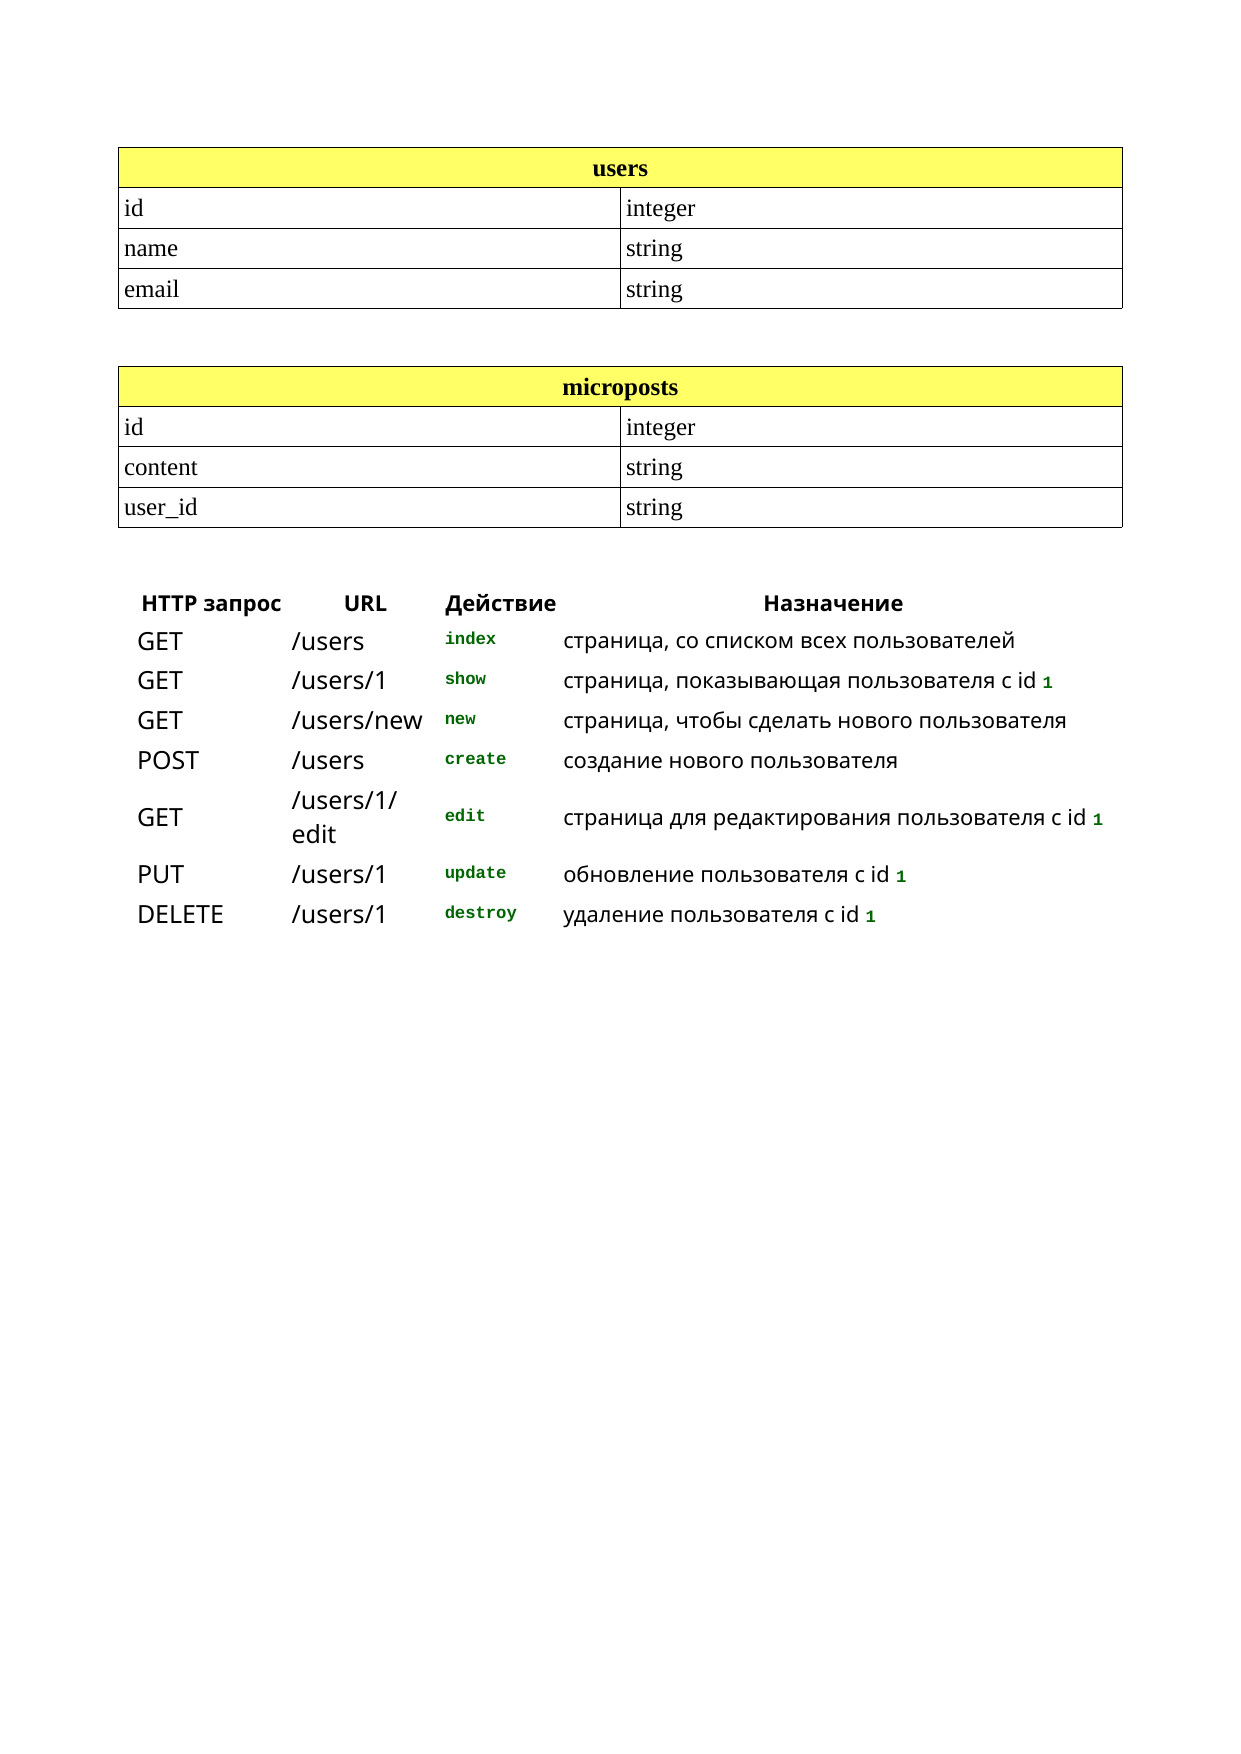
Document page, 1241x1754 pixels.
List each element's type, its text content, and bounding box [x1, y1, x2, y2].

table_cell string [621, 269, 1122, 308]
table_cell PUT [134, 854, 288, 894]
table_cell string [621, 229, 1122, 268]
table_cell /users/1/edit [289, 780, 442, 854]
table_cell show [442, 660, 560, 700]
table_cell edit [442, 780, 560, 854]
table_header HTTP запрос [134, 585, 288, 620]
table_cell /users/new [289, 700, 442, 740]
table_cell страница, показывающая пользователя с id 1 [560, 660, 1106, 700]
table_cell страница, со списком всех пользователей [560, 620, 1106, 660]
table_cell name [119, 229, 620, 268]
table_cell new [442, 700, 560, 740]
table_cell DELETE [134, 894, 288, 933]
table_cell user_id [119, 488, 620, 527]
table_cell create [442, 740, 560, 780]
table_header URL [289, 585, 442, 620]
table_header Назначение [560, 585, 1106, 620]
table_cell email [119, 269, 620, 308]
table_cell id [119, 188, 620, 227]
table_header users [119, 148, 1122, 187]
table_cell update [442, 854, 560, 894]
table_cell /users [289, 620, 442, 660]
table_cell GET [134, 780, 288, 854]
table_cell integer [621, 407, 1122, 446]
table_cell id [119, 407, 620, 446]
table_cell GET [134, 700, 288, 740]
table_header microposts [119, 367, 1122, 406]
table_cell /users/1 [289, 660, 442, 700]
table_cell content [119, 447, 620, 487]
table_cell страница, чтобы сделать нового пользователя [560, 700, 1106, 740]
table_cell destroy [442, 894, 560, 933]
table_cell удаление пользователя с id 1 [560, 894, 1106, 933]
table_cell /users/1 [289, 854, 442, 894]
table_cell страница для редактирования пользователя с id 1 [560, 780, 1106, 854]
table_cell GET [134, 660, 288, 700]
table_cell /users [289, 740, 442, 780]
table_cell /users/1 [289, 894, 442, 933]
table_cell string [621, 488, 1122, 527]
table_header Действие [442, 585, 560, 620]
table_cell POST [134, 740, 288, 780]
table_cell integer [621, 188, 1122, 227]
table_cell создание нового пользователя [560, 740, 1106, 780]
table_cell index [442, 620, 560, 660]
table_cell string [621, 447, 1122, 487]
table_cell обновление пользователя с id 1 [560, 854, 1106, 894]
table_cell GET [134, 620, 288, 660]
